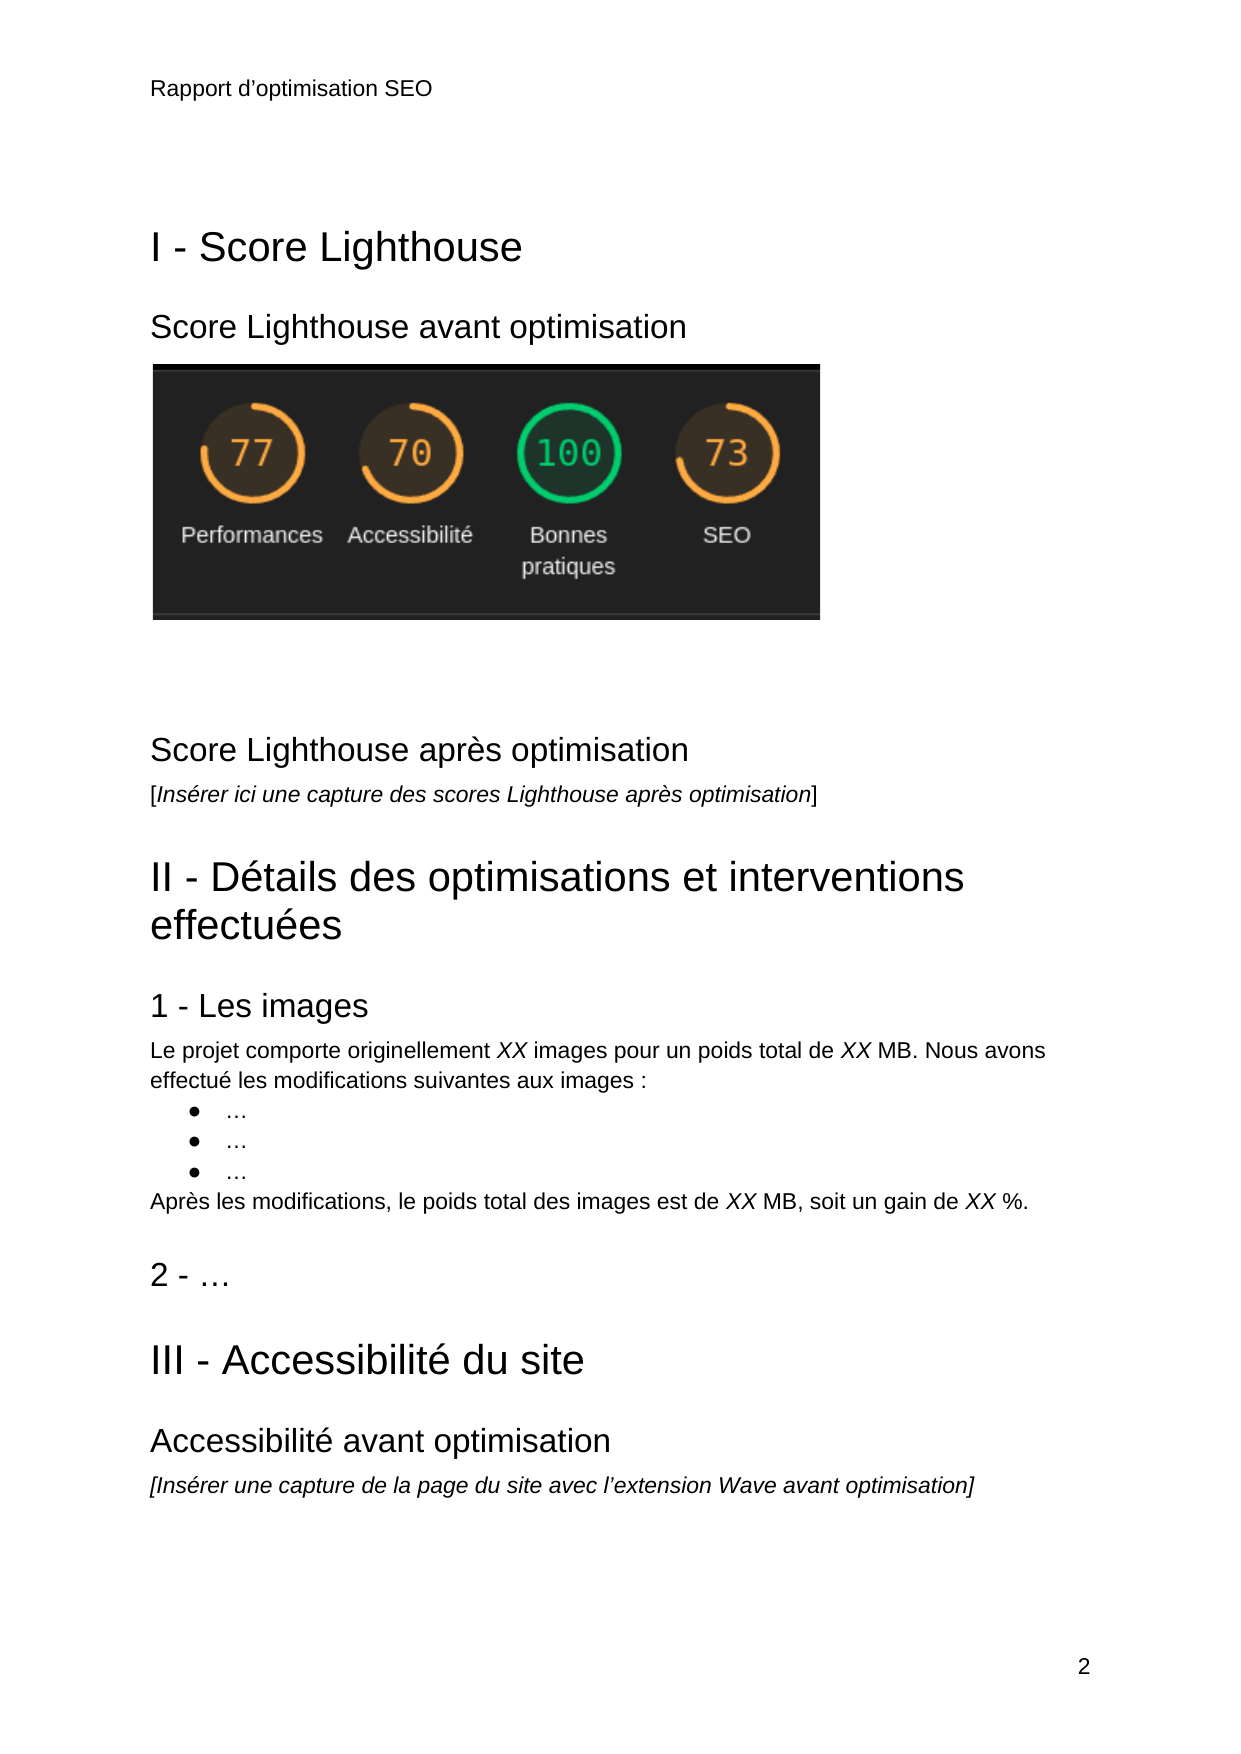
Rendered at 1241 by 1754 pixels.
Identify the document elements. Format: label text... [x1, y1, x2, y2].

list … [187, 1158, 1090, 1184]
subtitle I - Score Lighthouse [150, 222, 1090, 270]
list … [187, 1097, 1090, 1123]
subtitle II - Détails des optimisations et interventions effectuées [150, 852, 1090, 948]
subtitle 2 - … [150, 1256, 1090, 1294]
picture [152, 364, 821, 620]
text Après les modifications, le poids total des images est de XX MB, soit un gain de XX %. [150, 1188, 1090, 1214]
subtitle Score Lighthouse avant optimisation [150, 307, 1090, 346]
subtitle 1 - Les images [150, 986, 1090, 1024]
subtitle III - Accessibilité du site [150, 1336, 1090, 1383]
subtitle Accessibilité avant optimisation [150, 1421, 1090, 1459]
text [Insérer une capture de la page du site avec l’extension Wave avant optimisation] [150, 1472, 1090, 1498]
list … [187, 1127, 1090, 1154]
subtitle Score Lighthouse après optimisation [150, 730, 1090, 768]
text Le projet comporte originellement XX images pour un poids total de XX MB. Nous avons effectué les modifications suivantes aux images : [150, 1037, 1090, 1093]
text [Insérer ici une capture des scores Lighthouse après optimisation] [150, 781, 1090, 807]
